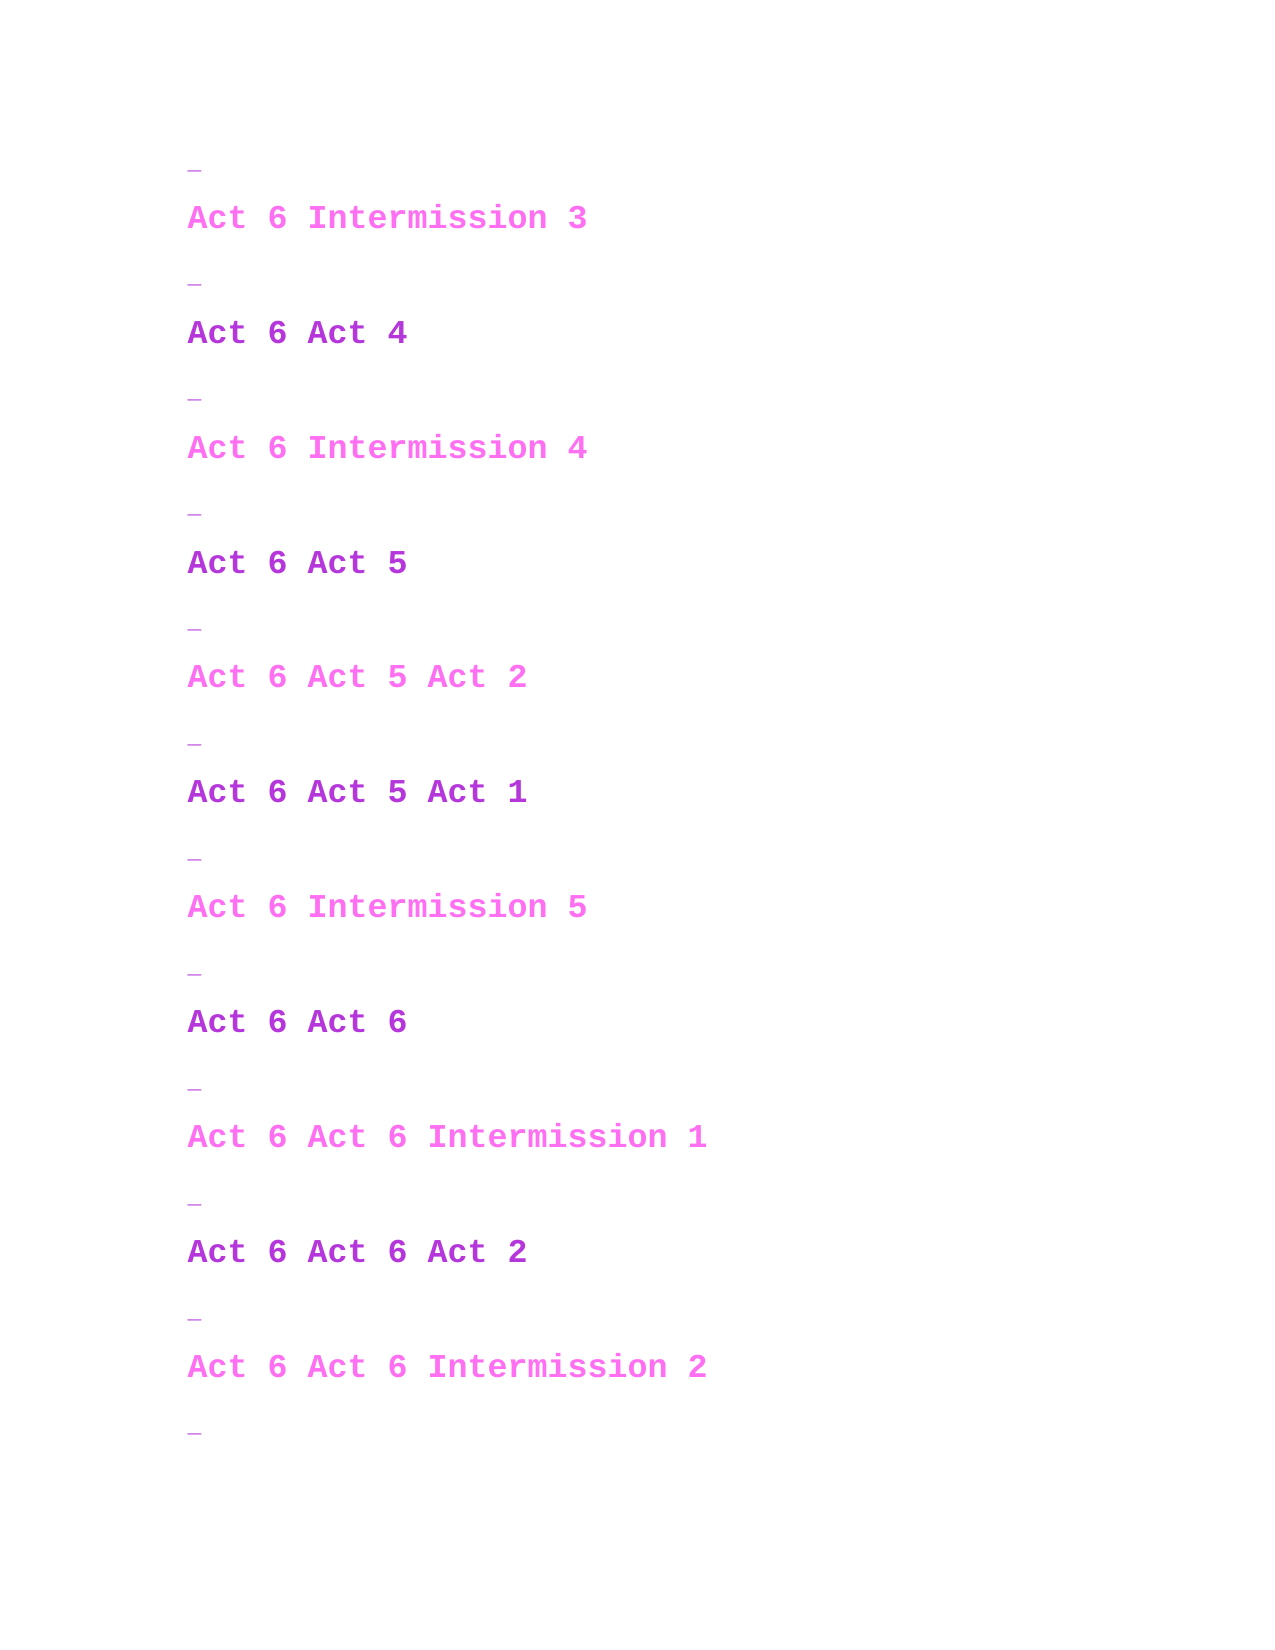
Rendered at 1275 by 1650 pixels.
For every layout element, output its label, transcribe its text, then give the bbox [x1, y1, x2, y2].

text _ [187, 1414, 1087, 1440]
text _ [187, 380, 1087, 406]
text Act 6 Act 5 Act 2 [187, 660, 1087, 698]
text _ [187, 839, 1087, 865]
text _ [187, 1299, 1087, 1325]
text Act 6 Act 6 Intermission 2 [187, 1349, 1087, 1387]
text Act 6 Intermission 5 [187, 890, 1087, 928]
text Act 6 Act 6 [187, 1005, 1087, 1043]
text Act 6 Intermission 4 [187, 430, 1087, 468]
text _ [187, 724, 1087, 750]
text _ [187, 495, 1087, 521]
text Act 6 Act 6 Intermission 1 [187, 1120, 1087, 1158]
text _ [187, 1069, 1087, 1095]
text Act 6 Act 4 [187, 316, 1087, 353]
text _ [187, 954, 1087, 980]
text Act 6 Act 5 Act 1 [187, 775, 1087, 813]
text Act 6 Act 5 [187, 545, 1087, 583]
text Act 6 Intermission 3 [187, 201, 1087, 238]
text Act 6 Act 6 Act 2 [187, 1235, 1087, 1272]
text _ [187, 265, 1087, 291]
text _ [187, 609, 1087, 636]
text _ [187, 1184, 1087, 1210]
text _ [187, 150, 1087, 176]
